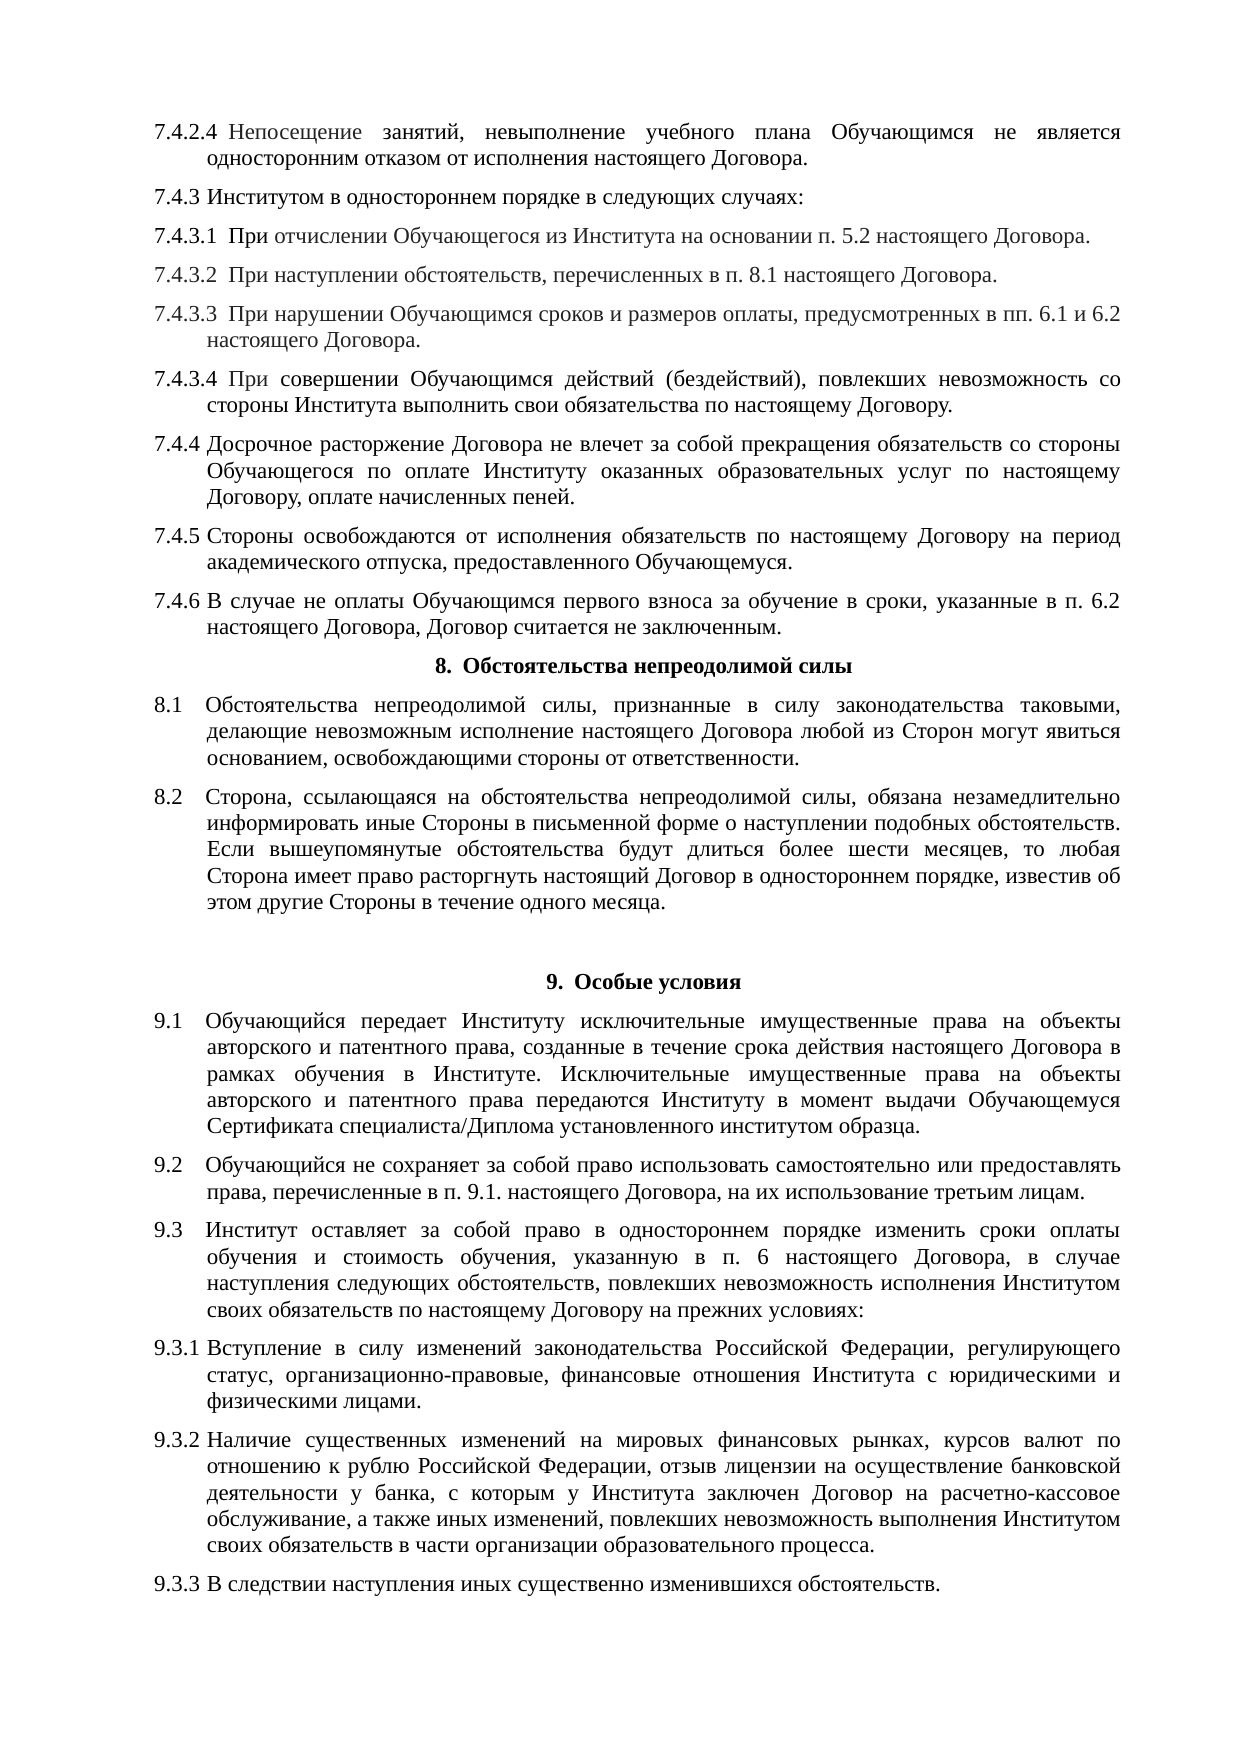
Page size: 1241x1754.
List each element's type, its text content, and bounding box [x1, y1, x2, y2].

list В случае не оплаты Обучающимся первого взноса за обучение в сроки, указанные в п. 6.2 настоящего Договора, Договор считается не заключенным. [148, 587, 1122, 640]
list Обучающийся передает Институту исключительные имущественные права на объекты авторского и патентного права, созданные в течение срока действия настоящего Договора в рамках обучения в Институте. Исключительные имущественные права на объекты авторского и патентного права передаются Институту в момент выдачи Обучающемуся Сертификата специалиста/Диплома установленного институтом образца. [148, 1007, 1122, 1139]
list Институт оставляет за собой право в одностороннем порядке изменить сроки оплаты обучения и стоимость обучения, указанную в п. 6 настоящего Договора, в случае наступления следующих обстоятельств, повлекших невозможность исполнения Институтом своих обязательств по настоящему Договору на прежних условиях: [148, 1217, 1122, 1322]
list При совершении Обучающимся действий (бездействий), повлекших невозможность со стороны Института выполнить свои обязательства по настоящему Договору. [148, 365, 1122, 418]
list При нарушении Обучающимся сроков и размеров оплаты, предусмотренных в пп. 6.1 и 6.2 настоящего Договора. [148, 300, 1122, 353]
list Непосещение занятий, невыполнение учебного плана Обучающимся не является односторонним отказом от исполнения настоящего Договора. [148, 118, 1122, 171]
list Стороны освобождаются от исполнения обязательств по настоящему Договору на период академического отпуска, предоставленного Обучающемуся. [148, 522, 1122, 574]
list При наступлении обстоятельств, перечисленных в п. 8.1 настоящего Договора. [148, 261, 1122, 287]
list Особые условия [118, 968, 1122, 994]
list Обстоятельства непреодолимой силы, признанные в силу законодательства таковыми, делающие невозможным исполнение настоящего Договора любой из Сторон могут явиться основанием, освобождающими стороны от ответственности. [148, 691, 1122, 770]
list Институтом в одностороннем порядке в следующих случаях: [148, 183, 1122, 210]
list При отчислении Обучающегося из Института на основании п. 5.2 настоящего Договора. [148, 222, 1122, 248]
list Обучающийся не сохраняет за собой право использовать самостоятельно или предоставлять права, перечисленные в п. 9.1. настоящего Договора, на их использование третьим лицам. [148, 1151, 1122, 1204]
list Обстоятельства непреодолимой силы [118, 652, 1122, 679]
list Вступление в силу изменений законодательства Российской Федерации, регулирующего статус, организационно-правовые, финансовые отношения Института с юридическими и физическими лицами. [148, 1334, 1122, 1413]
list Сторона, ссылающаяся на обстоятельства непреодолимой силы, обязана незамедлительно информировать иные Стороны в письменной форме о наступлении подобных обстоятельств. Если вышеупомянутые обстоятельства будут длиться более шести месяцев, то любая Сторона имеет право расторгнуть настоящий Договор в одностороннем порядке, известив об этом другие Стороны в течение одного месяца. [148, 783, 1122, 914]
list Досрочное расторжение Договора не влечет за собой прекращения обязательств со стороны Обучающегося по оплате Институту оказанных образовательных услуг по настоящему Договору, оплате начисленных пеней. [148, 430, 1122, 509]
list Наличие существенных изменений на мировых финансовых рынках, курсов валют по отношению к рублю Российской Федерации, отзыв лицензии на осуществление банковской деятельности у банка, с которым у Института заключен Договор на расчетно-кассовое обслуживание, а также иных изменений, повлекших невозможность выполнения Институтом своих обязательств в части организации образовательного процесса. [148, 1426, 1122, 1558]
list В следствии наступления иных существенно изменившихся обстоятельств. [148, 1570, 1122, 1597]
